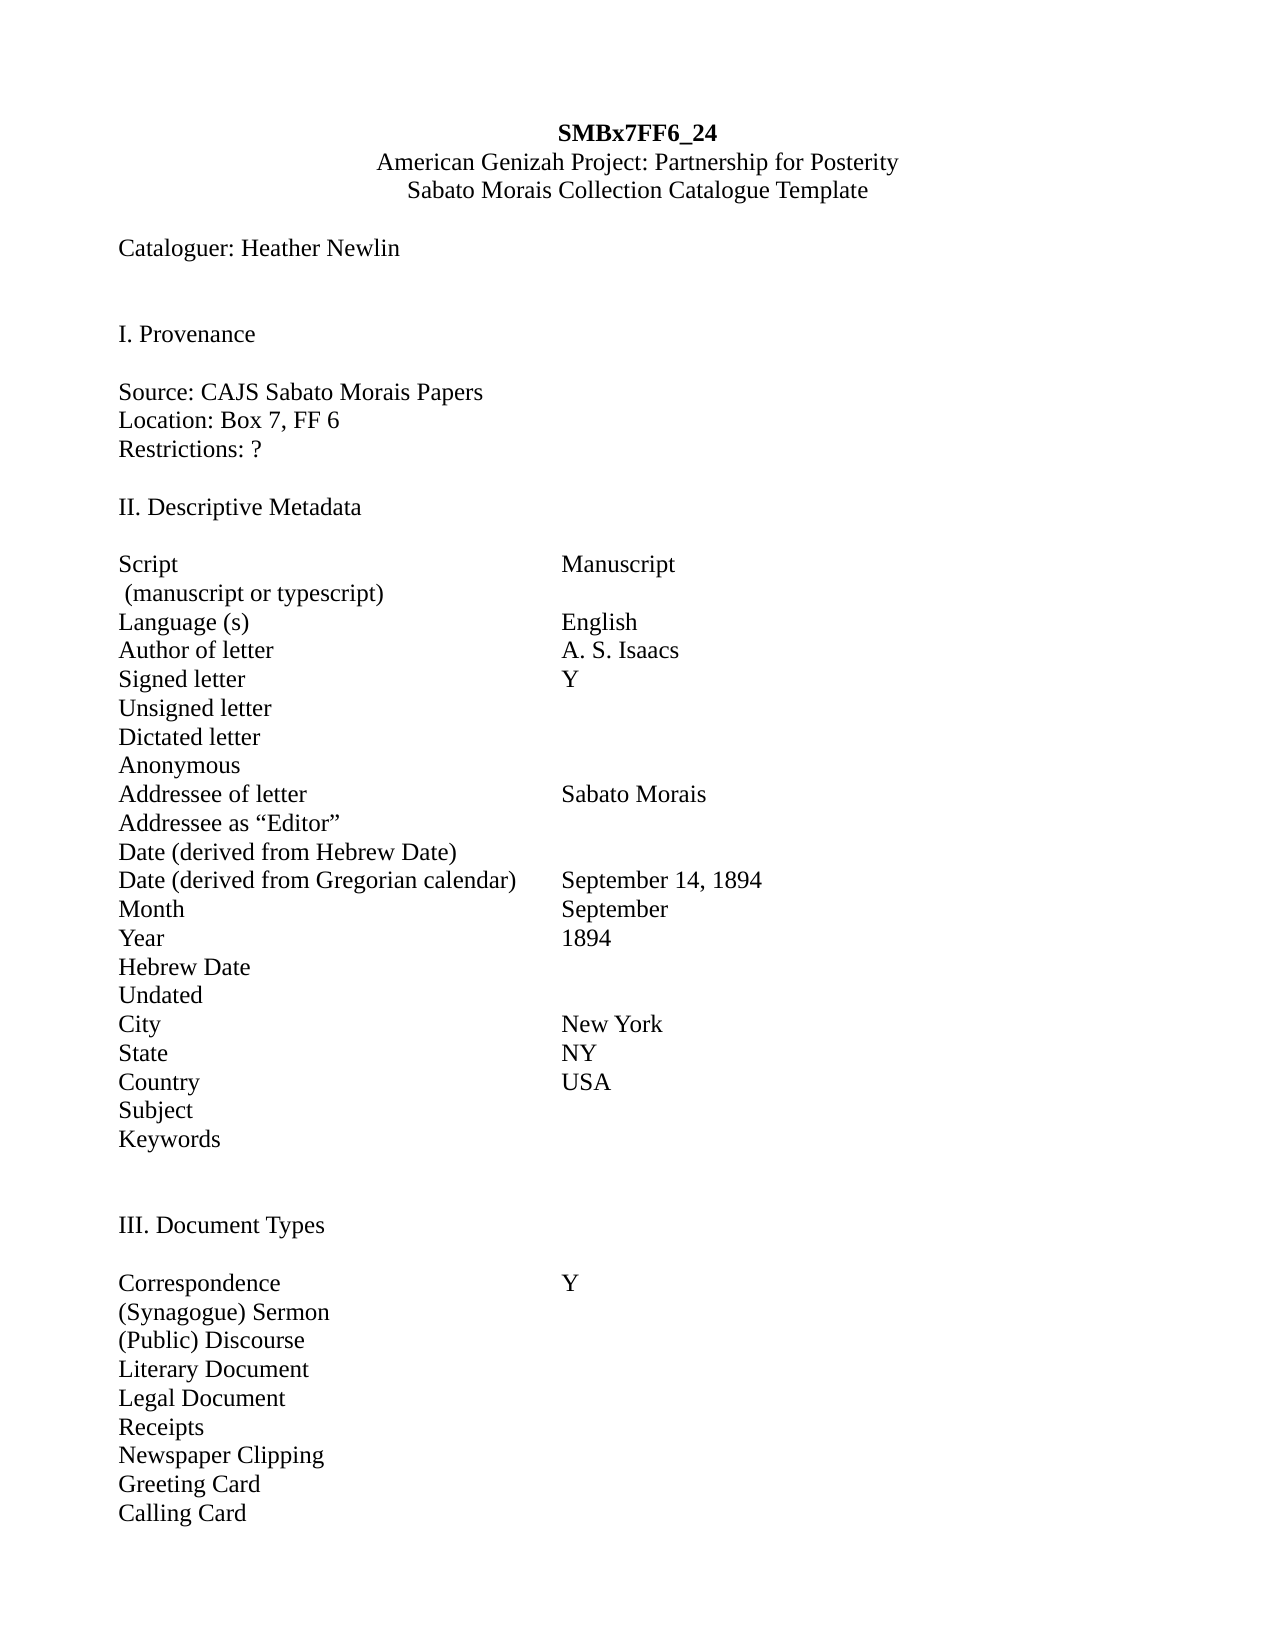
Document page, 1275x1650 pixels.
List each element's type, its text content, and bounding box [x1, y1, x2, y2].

text Correspondence Y [118, 1268, 1157, 1297]
text American Genizah Project: Partnership for Posterity [118, 147, 1157, 176]
text Calling Card [118, 1498, 1157, 1527]
text Month September [118, 894, 1157, 923]
text Signed letter Y [118, 664, 1157, 693]
text Dictated letter [118, 722, 1157, 751]
text Literary Document [118, 1354, 1157, 1383]
text City New York [118, 1009, 1157, 1038]
text Restrictions: ? [118, 434, 1157, 463]
text Sabato Morais Collection Catalogue Template [118, 176, 1157, 204]
text (Public) Discourse [118, 1326, 1157, 1354]
text Subject [118, 1096, 1157, 1124]
text I. Provenance [118, 319, 1157, 348]
text State NY [118, 1038, 1157, 1067]
text Anonymous [118, 751, 1157, 779]
text Source: CAJS Sabato Morais Papers [118, 377, 1157, 406]
text Keywords [118, 1124, 1157, 1153]
text Language (s) English [118, 607, 1157, 636]
text SMBx7FF6_24 [118, 118, 1157, 147]
text Unsigned letter [118, 693, 1157, 722]
text Year 1894 [118, 923, 1157, 952]
text Location: Box 7, FF 6 [118, 406, 1157, 434]
text Addressee of letter Sabato Morais [118, 779, 1157, 808]
text Country USA [118, 1067, 1157, 1096]
text (Synagogue) Sermon [118, 1297, 1157, 1326]
text Date (derived from Gregorian calendar) September 14, 1894 [118, 866, 1157, 894]
text Legal Document [118, 1383, 1157, 1412]
text Script Manuscript [118, 549, 1157, 578]
text II. Descriptive Metadata [118, 492, 1157, 521]
text Greeting Card [118, 1469, 1157, 1498]
text Author of letter A. S. Isaacs [118, 636, 1157, 664]
text Newspaper Clipping [118, 1441, 1157, 1469]
text Addressee as “Editor” [118, 808, 1157, 837]
text Cataloguer: Heather Newlin [118, 233, 1157, 262]
text Undated [118, 981, 1157, 1009]
text Date (derived from Hebrew Date) [118, 837, 1157, 866]
text III. Document Types [118, 1211, 1157, 1239]
text Hebrew Date [118, 952, 1157, 981]
text Receipts [118, 1412, 1157, 1441]
text (manuscript or typescript) [118, 578, 1157, 607]
